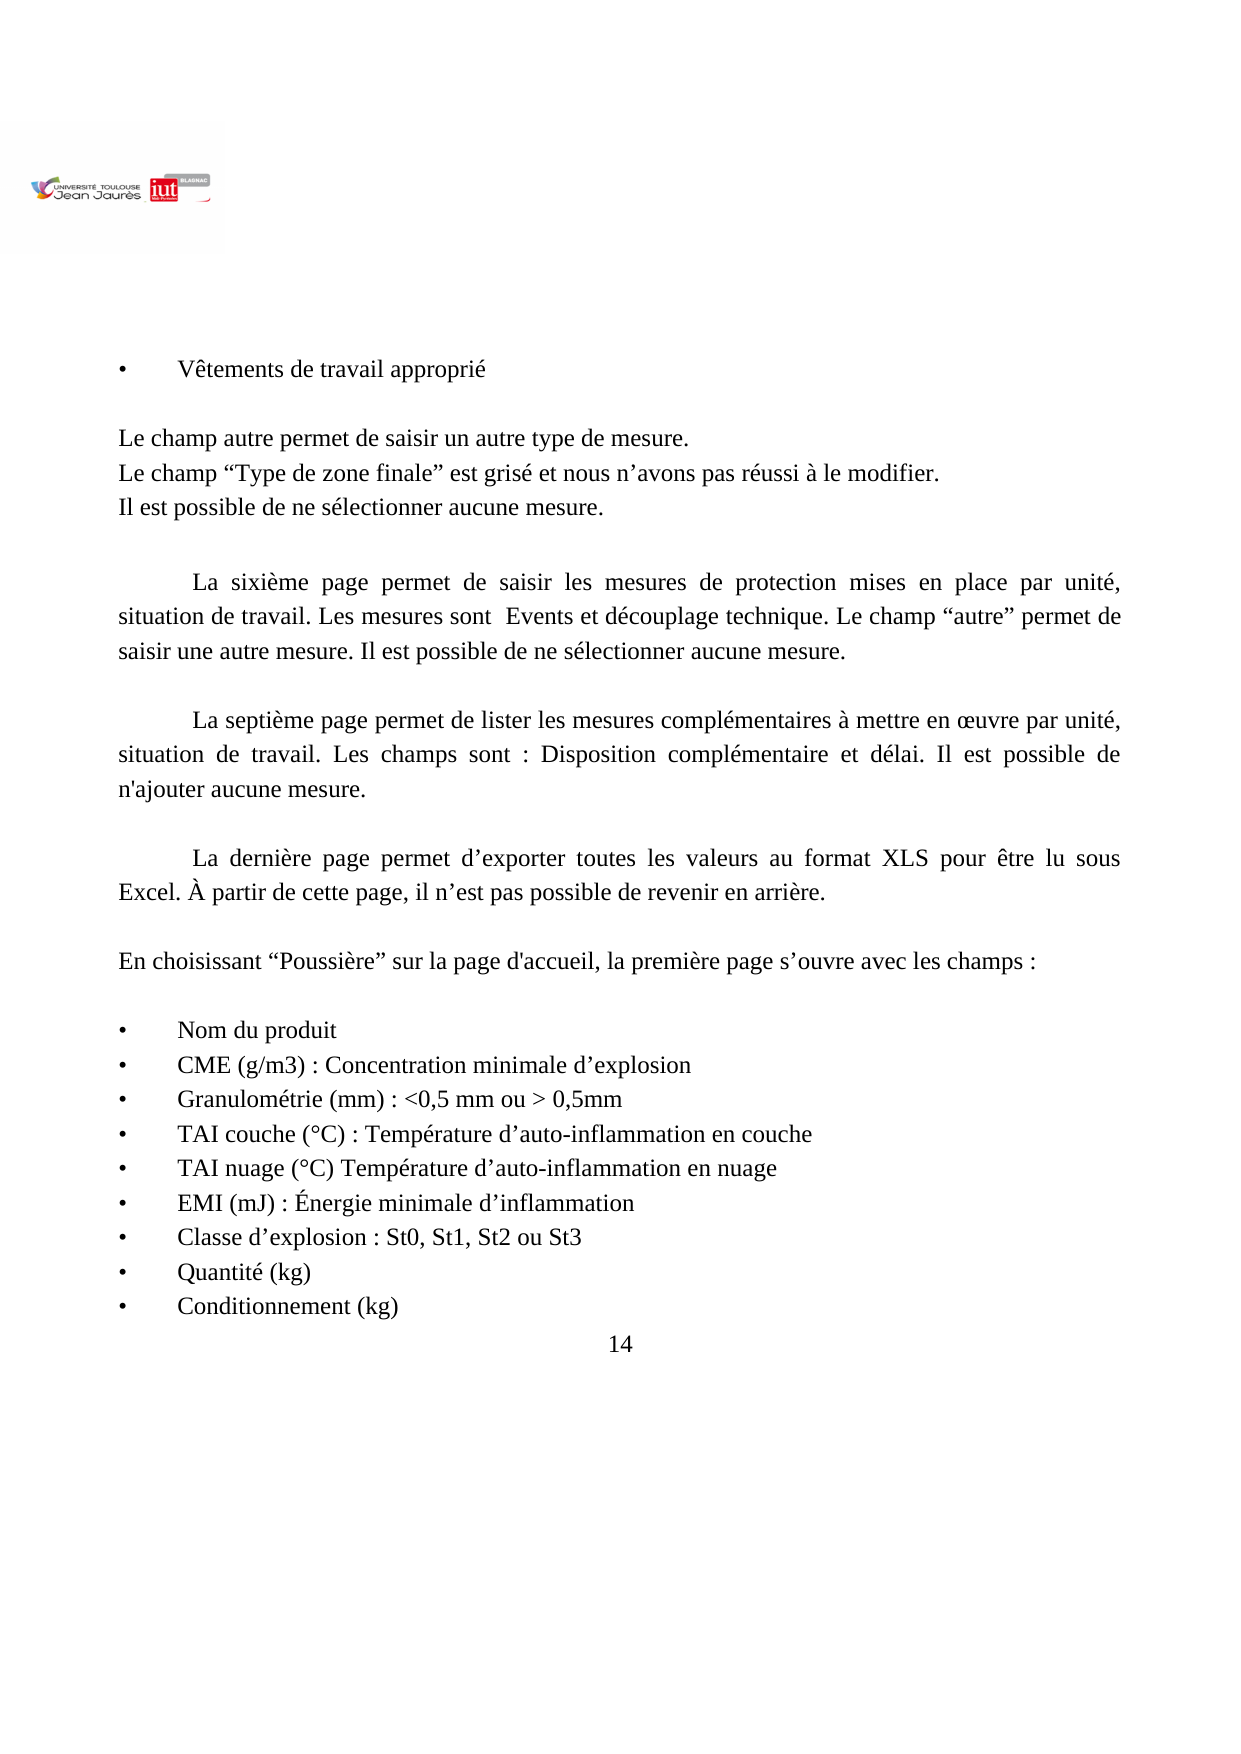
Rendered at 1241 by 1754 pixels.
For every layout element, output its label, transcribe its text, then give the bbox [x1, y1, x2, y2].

text En choisissant “Poussière” sur la page d'accueil, la première page s’ouvre avec les champs : [118, 946, 1122, 975]
list Granulométrie (mm) : <0,5 mm ou > 0,5mm [118, 1084, 1122, 1113]
text La septième page permet de lister les mesures complémentaires à mettre en œuvre par unité, situation de travail. Les champs sont : Disposition complémentaire et délai. Il est possible de n'ajouter aucune mesure. [118, 705, 1122, 803]
list CME (g/m3) : Concentration minimale d’explosion [118, 1050, 1122, 1078]
list EMI (mJ) : Énergie minimale d’inflammation [118, 1188, 1122, 1216]
text Le champ autre permet de saisir un autre type de mesure. [118, 423, 1122, 452]
text Il est possible de ne sélectionner aucune mesure. [118, 492, 1122, 521]
list Vêtements de travail approprié [118, 354, 1122, 383]
list Conditionnement (kg) [118, 1291, 1122, 1320]
text La sixième page permet de saisir les mesures de protection mises en place par unité, situation de travail. Les mesures sont Events et découplage technique. Le champ “autre” permet de saisir une autre mesure. Il est possible de ne sélectionner aucune mesure. [118, 567, 1122, 665]
list TAI nuage (°C) Température d’auto-inflammation en nuage [118, 1153, 1122, 1182]
picture [0, 121, 226, 254]
list Quantité (kg) [118, 1257, 1122, 1285]
list TAI couche (°C) : Température d’auto-inflammation en couche [118, 1119, 1122, 1147]
list Classe d’explosion : St0, St1, St2 ou St3 [118, 1222, 1122, 1251]
text La dernière page permet d’exporter toutes les valeurs au format XLS pour être lu sous Excel. À partir de cette page, il n’est pas possible de revenir en arrière. [118, 843, 1122, 906]
list Nom du produit [118, 1015, 1122, 1044]
text Le champ “Type de zone finale” est grisé et nous n’avons pas réussi à le modifier. [118, 458, 1122, 487]
